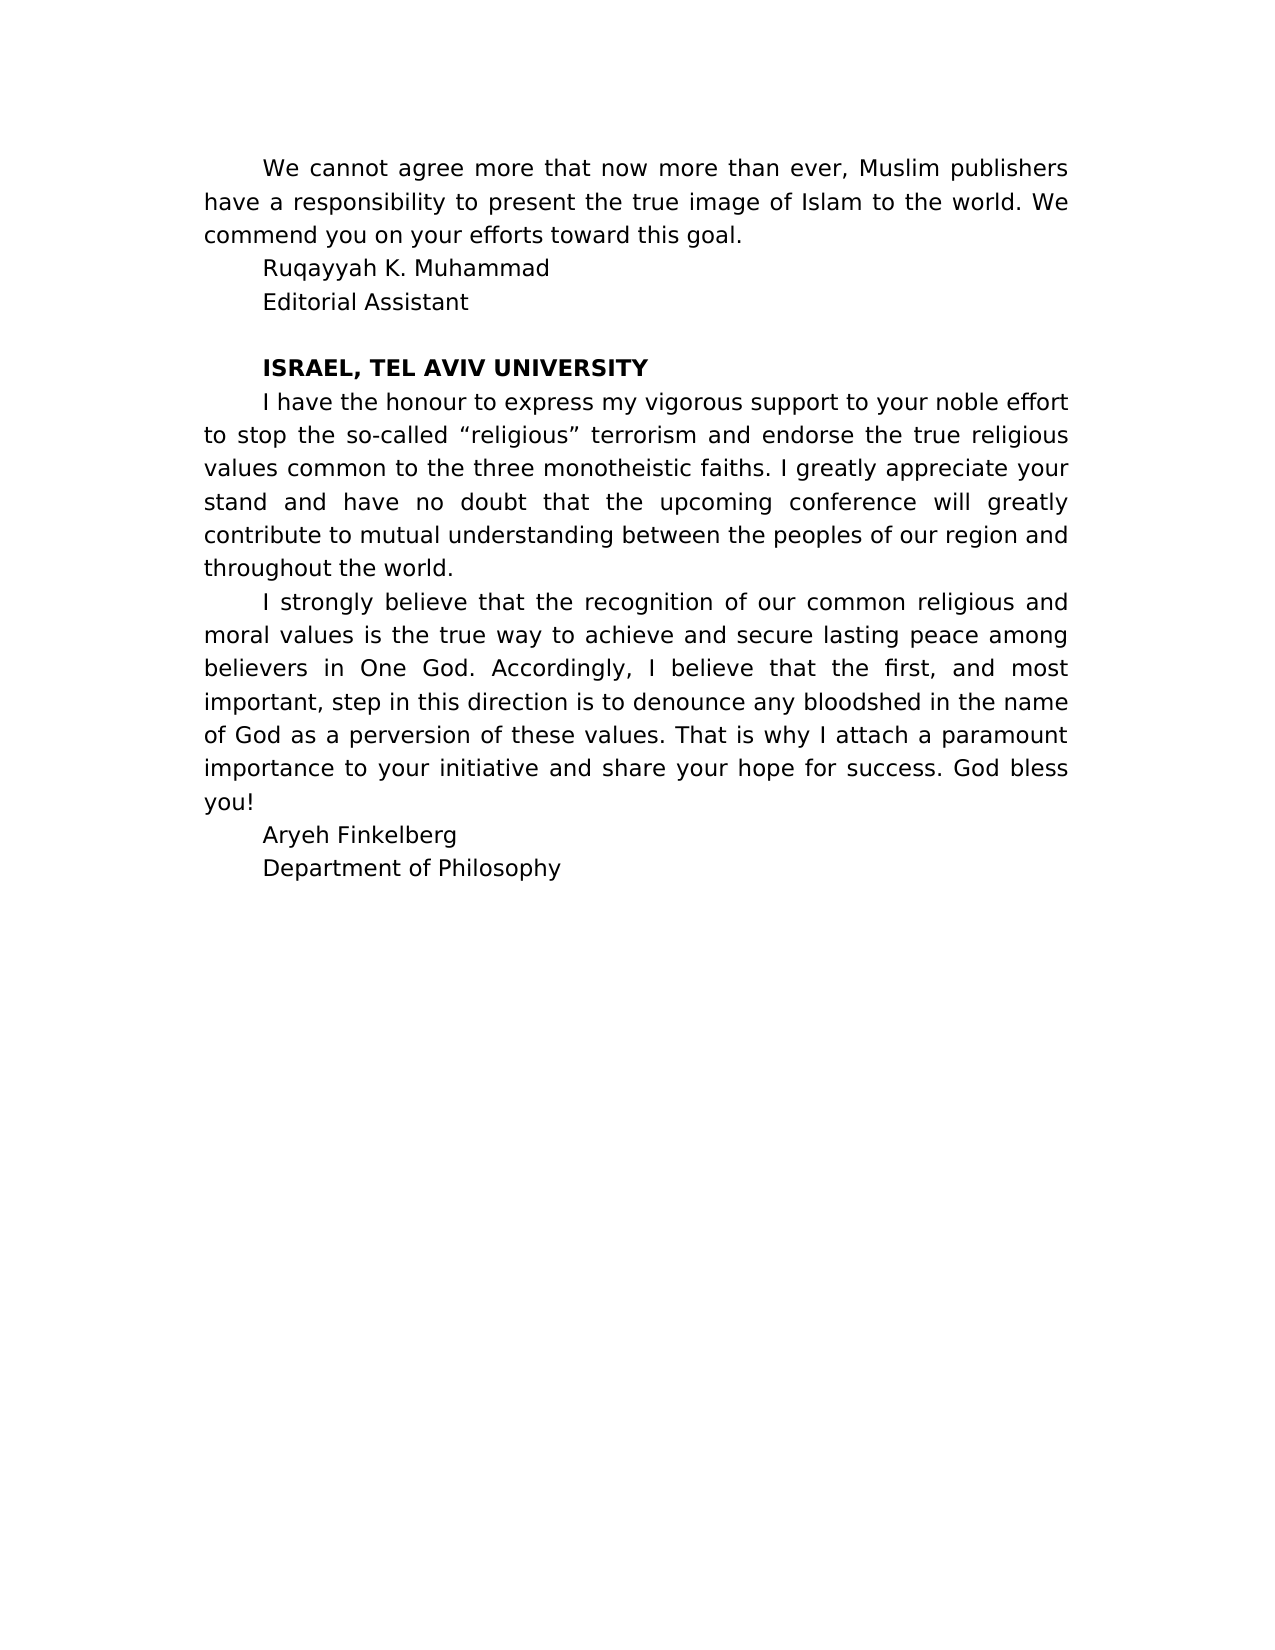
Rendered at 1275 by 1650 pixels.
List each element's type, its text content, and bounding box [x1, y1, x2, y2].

text I have the honour to express my vigorous support to your noble effort to stop the so-called “religious” terrorism and endorse the true religious values common to the three monotheistic faiths. I greatly appreciate your stand and have no doubt that the upcoming conference will greatly contribute to mutual understanding between the peoples of our region and throughout the world. [203, 383, 1070, 583]
text Ruqayyah K. Muhammad [203, 250, 1070, 283]
text Department of Philosophy [203, 850, 1070, 883]
text Aryeh Finkelberg [203, 817, 1070, 850]
text ISRAEL, TEL AVIV UNIVERSITY [203, 350, 1070, 383]
text Editorial Assistant [203, 283, 1070, 317]
text We cannot agree more that now more than ever, Muslim publishers have a responsibility to present the true image of Islam to the world. We commend you on your efforts toward this goal. [203, 150, 1070, 250]
text I strongly believe that the recognition of our common religious and moral values is the true way to achieve and secure lasting peace among believers in One God. Accordingly, I believe that the first, and most important, step in this direction is to denounce any bloodshed in the name of God as a perversion of these values. That is why I attach a paramount importance to your initiative and share your hope for success. God bless you! [203, 583, 1070, 817]
